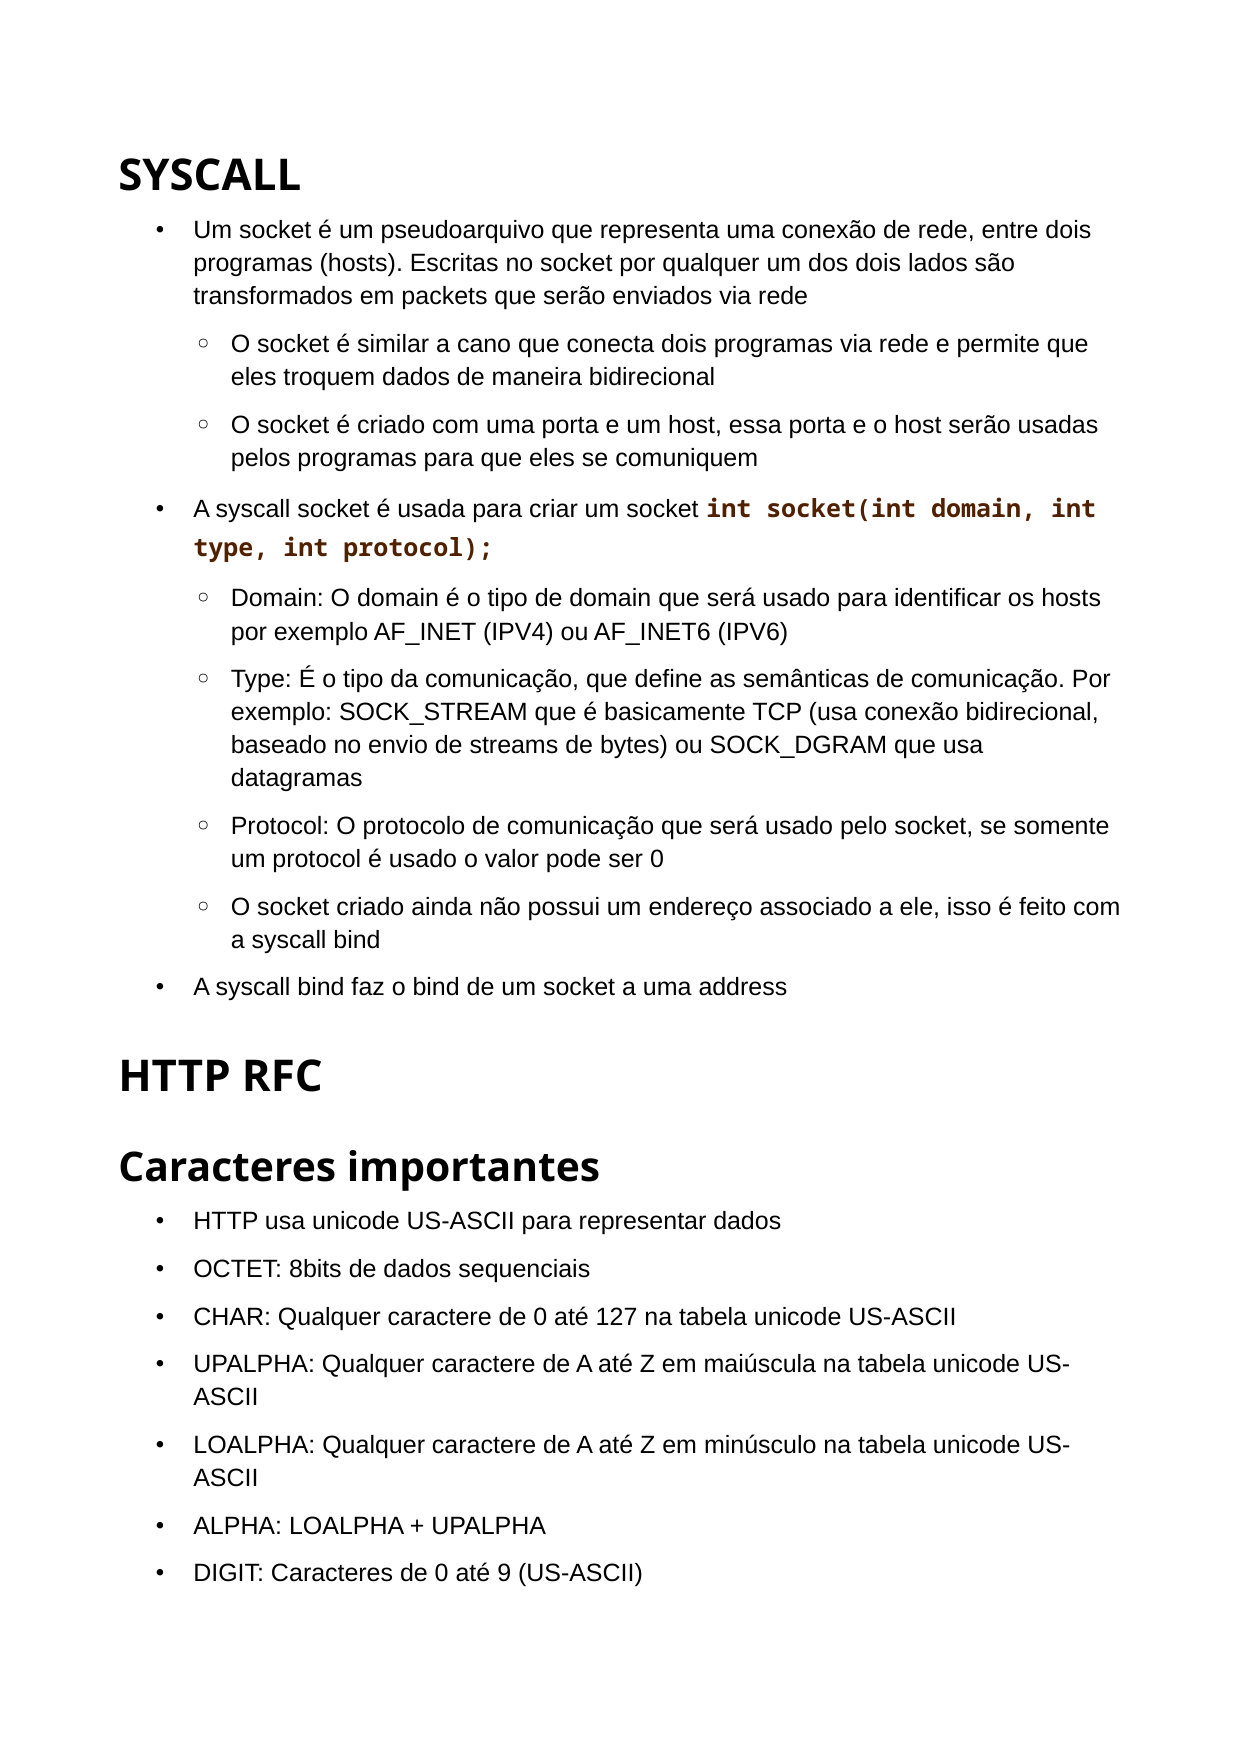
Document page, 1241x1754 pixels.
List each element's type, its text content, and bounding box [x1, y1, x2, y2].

subtitle SYSCALL [118, 143, 1122, 203]
list Domain: O domain é o tipo de domain que será usado para identificar os hosts por exemplo AF_INET (IPV4) ou AF_INET6 (IPV6) [193, 583, 1122, 645]
list OCTET: 8bits de dados sequenciais [156, 1254, 1122, 1283]
list Um socket é um pseudoarquivo que representa uma conexão de rede, entre dois programas (hosts). Escritas no socket por qualquer um dos dois lados são transformados em packets que serão enviados via rede [156, 215, 1122, 310]
list CHAR: Qualquer caractere de 0 até 127 na tabela unicode US-ASCII [156, 1301, 1122, 1330]
list LOALPHA: Qualquer caractere de A até Z em minúsculo na tabela unicode US-ASCII [156, 1430, 1122, 1492]
list HTTP usa unicode US-ASCII para representar dados [156, 1206, 1122, 1235]
list Protocol: O protocolo de comunicação que será usado pelo socket, se somente um protocol é usado o valor pode ser 0 [193, 811, 1122, 873]
list Type: É o tipo da comunicação, que define as semânticas de comunicação. Por exemplo: SOCK_STREAM que é basicamente TCP (usa conexão bidirecional, baseado no envio de streams de bytes) ou SOCK_DGRAM que usa datagramas [193, 664, 1122, 792]
list O socket é similar a cano que conecta dois programas via rede e permite que eles troquem dados de maneira bidirecional [193, 329, 1122, 391]
list O socket criado ainda não possui um endereço associado a ele, isso é feito com a syscall bind [193, 892, 1122, 953]
list ALPHA: LOALPHA + UPALPHA [156, 1511, 1122, 1539]
list DIGIT: Caracteres de 0 até 9 (US-ASCII) [156, 1558, 1122, 1587]
list UPALPHA: Qualquer caractere de A até Z em maiúscula na tabela unicode US-ASCII [156, 1349, 1122, 1411]
list A syscall bind faz o bind de um socket a uma address [156, 972, 1122, 1001]
subtitle Caracteres importantes [118, 1138, 1122, 1193]
list O socket é criado com uma porta e um host, essa porta e o host serão usadas pelos programas para que eles se comuniquem [193, 410, 1122, 472]
list A syscall socket é usada para criar um socket int socket(int domain, int type, int protocol); [156, 490, 1122, 564]
subtitle HTTP RFC [118, 1045, 1122, 1104]
